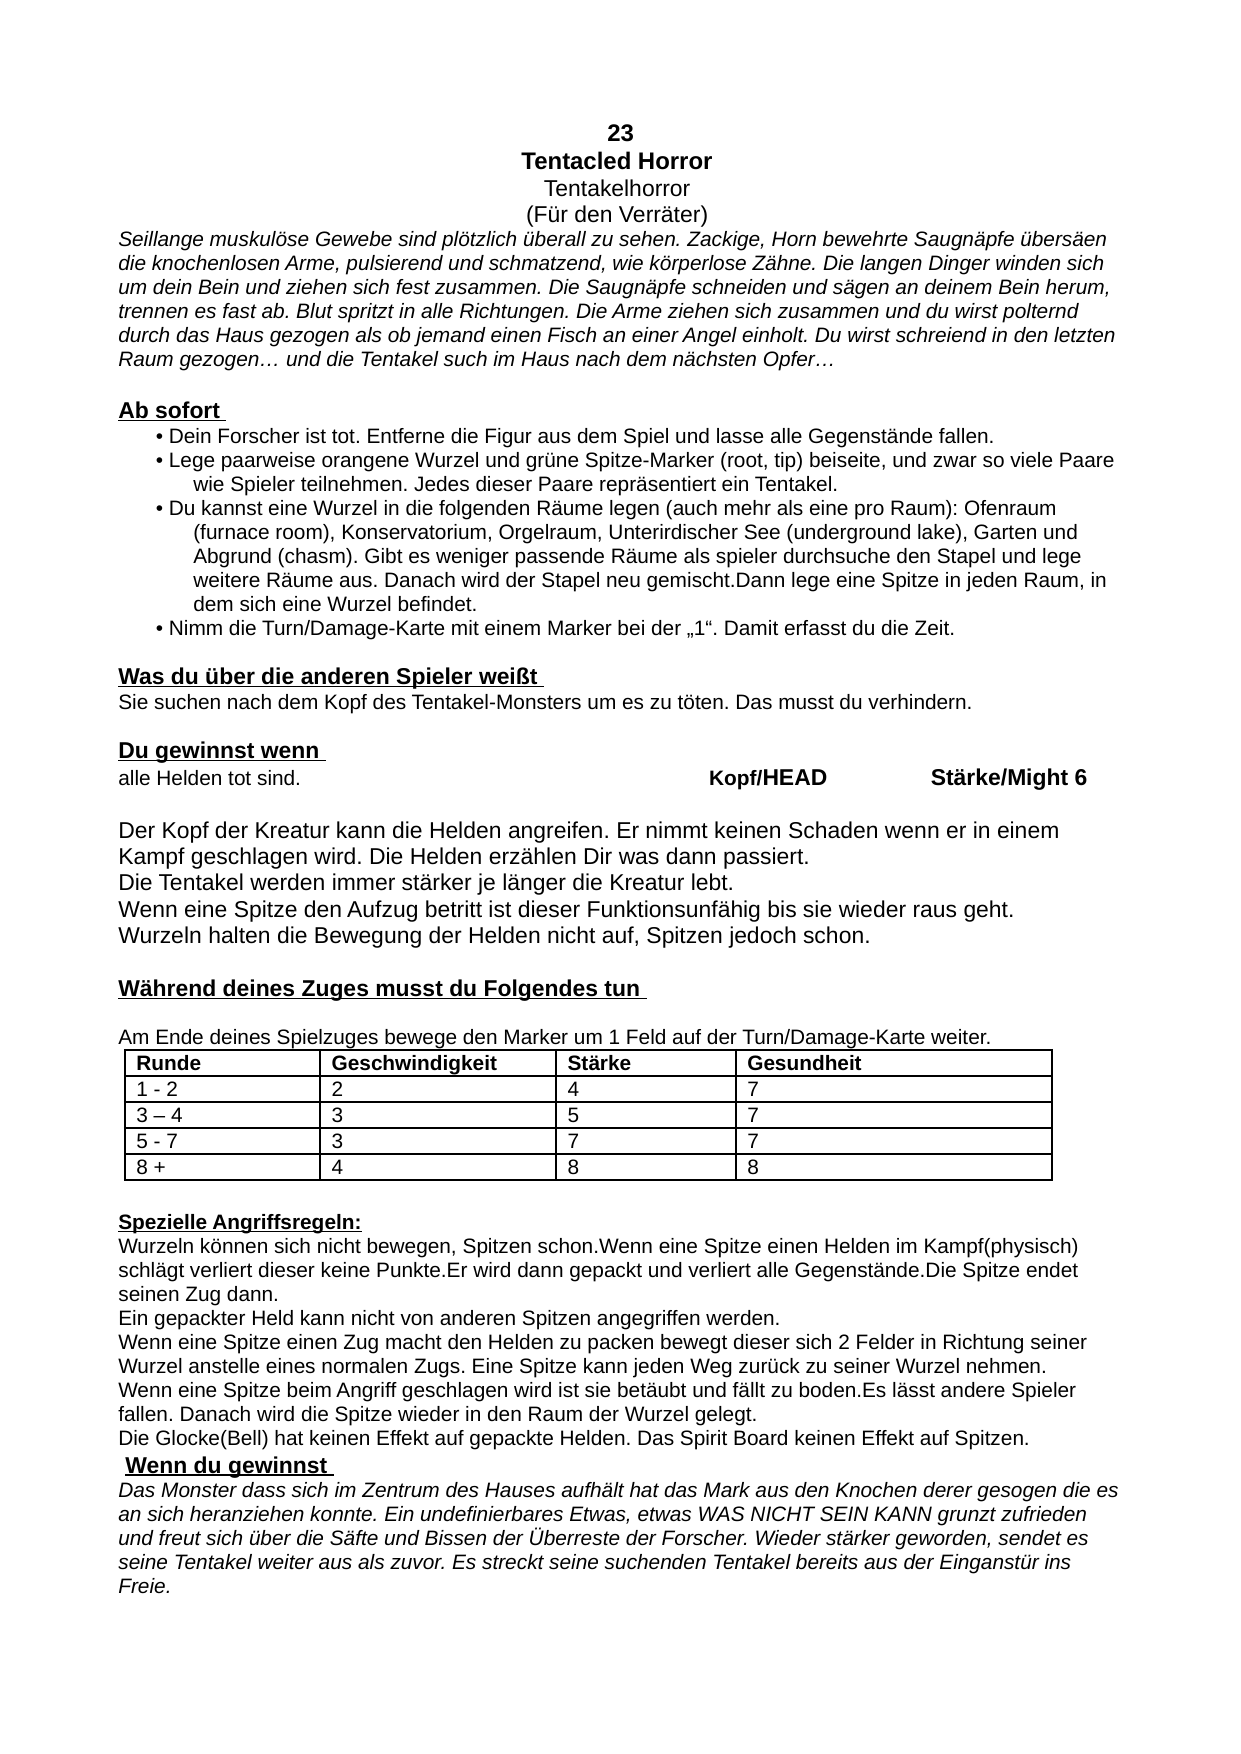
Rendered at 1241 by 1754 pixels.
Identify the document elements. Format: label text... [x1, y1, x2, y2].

table_cell 8 [737, 1155, 1051, 1179]
table_header Geschwindigkeit [321, 1051, 555, 1075]
table_header Runde [126, 1051, 319, 1075]
text • Du kannst eine Wurzel in die folgenden Räume legen (auch mehr als eine pro Raum): Ofenraum (furnace room), Konservatorium, Orgelraum, Unterirdischer See (underground lake), Garten und Abgrund (chasm). Gibt es weniger passende Räume als spieler durchsuche den Stapel und lege weitere Räume aus. Danach wird der Stapel neu gemischt.Dann lege eine Spitze in jeden Raum, in dem sich eine Wurzel befindet. [156, 496, 1122, 615]
table_cell 5 [557, 1103, 735, 1127]
table_cell 3 [321, 1103, 555, 1127]
text Was du über die anderen Spieler weißt [118, 663, 1122, 689]
text Während deines Zuges musst du Folgendes tun [118, 975, 1122, 1001]
table_header Gesundheit [737, 1051, 1051, 1075]
text Tentacled Horror [118, 147, 1122, 174]
text Die Glocke(Bell) hat keinen Effekt auf gepackte Helden. Das Spirit Board keinen Effekt auf Spitzen. [118, 1426, 1122, 1449]
table_header Stärke [557, 1051, 735, 1075]
table_cell 7 [737, 1077, 1051, 1101]
text Der Kopf der Kreatur kann die Helden angreifen. Er nimmt keinen Schaden wenn er in einem Kampf geschlagen wird. Die Helden erzählen Dir was dann passiert. [118, 817, 1122, 869]
table_cell 7 [557, 1129, 735, 1153]
table_cell 1 - 2 [126, 1077, 319, 1101]
text Seillange muskulöse Gewebe sind plötzlich überall zu sehen. Zackige, Horn bewehrte Saugnäpfe übersäen die knochenlosen Arme, pulsierend und schmatzend, wie körperlose Zähne. Die langen Dinger winden sich um dein Bein und ziehen sich fest zusammen. Die Saugnäpfe schneiden und sägen an deinem Bein herum, trennen es fast ab. Blut spritzt in alle Richtungen. Die Arme ziehen sich zusammen und du wirst polternd durch das Haus gezogen als ob jemand einen Fisch an einer Angel einholt. Du wirst schreiend in den letzten Raum gezogen… und die Tentakel such im Haus nach dem nächsten Opfer… [118, 227, 1122, 371]
table_cell 7 [737, 1103, 1051, 1127]
table_cell 8 [557, 1155, 735, 1179]
text Tentakelhorror [118, 174, 1122, 201]
text Wurzeln halten die Bewegung der Helden nicht auf, Spitzen jedoch schon. [118, 922, 1122, 948]
text Die Tentakel werden immer stärker je länger die Kreatur lebt. [118, 869, 1122, 896]
text • Lege paarweise orangene Wurzel und grüne Spitze-Marker (root, tip) beiseite, und zwar so viele Paare wie Spieler teilnehmen. Jedes dieser Paare repräsentiert ein Tentakel. [156, 448, 1122, 496]
text Wenn eine Spitze einen Zug macht den Helden zu packen bewegt dieser sich 2 Felder in Richtung seiner Wurzel anstelle eines normalen Zugs. Eine Spitze kann jeden Weg zurück zu seiner Wurzel nehmen. [118, 1330, 1122, 1378]
text Sie suchen nach dem Kopf des Tentakel-Monsters um es zu töten. Das musst du verhindern. [118, 689, 1122, 713]
text Spezielle Angriffsregeln: [118, 1210, 1122, 1234]
table_cell 5 - 7 [126, 1129, 319, 1153]
table_cell 4 [557, 1077, 735, 1101]
text 23 [118, 118, 1122, 147]
text Ab sofort [118, 397, 1122, 424]
table_cell 3 – 4 [126, 1103, 319, 1127]
table_cell 3 [321, 1129, 555, 1153]
text Wurzeln können sich nicht bewegen, Spitzen schon.Wenn eine Spitze einen Helden im Kampf(physisch) schlägt verliert dieser keine Punkte.Er wird dann gepackt und verliert alle Gegenstände.Die Spitze endet seinen Zug dann. [118, 1234, 1122, 1306]
table_cell 7 [737, 1129, 1051, 1153]
table_cell 2 [321, 1077, 555, 1101]
text Wenn eine Spitze beim Angriff geschlagen wird ist sie betäubt und fällt zu boden.Es lässt andere Spieler fallen. Danach wird die Spitze wieder in den Raum der Wurzel gelegt. [118, 1378, 1122, 1426]
text (Für den Verräter) [118, 201, 1122, 227]
text Das Monster dass sich im Zentrum des Hauses aufhält hat das Mark aus den Knochen derer gesogen die es an sich heranziehen konnte. Ein undefinierbares Etwas, etwas WAS NICHT SEIN KANN grunzt zufrieden und freut sich über die Säfte und Bissen der Überreste der Forscher. Wieder stärker geworden, sendet es seine Tentakel weiter aus als zuvor. Es streckt seine suchenden Tentakel bereits aus der Einganstür ins Freie. [118, 1478, 1122, 1598]
text • Dein Forscher ist tot. Entferne die Figur aus dem Spiel und lasse alle Gegenstände fallen. [156, 424, 1122, 448]
text Wenn eine Spitze den Aufzug betritt ist dieser Funktionsunfähig bis sie wieder raus geht. [118, 896, 1122, 922]
text Ein gepackter Held kann nicht von anderen Spitzen angegriffen werden. [118, 1306, 1122, 1330]
table_cell 4 [321, 1155, 555, 1179]
table_cell 8 + [126, 1155, 319, 1179]
text alle Helden tot sind. Kopf/HEAD Stärke/Might 6 [118, 764, 1122, 790]
text • Nimm die Turn/Damage-Karte mit einem Marker bei der „1“. Damit erfasst du die Zeit. [156, 615, 1122, 639]
text Am Ende deines Spielzuges bewege den Marker um 1 Feld auf der Turn/Damage-Karte weiter. [118, 1025, 1122, 1049]
text Wenn du gewinnst [118, 1449, 1122, 1478]
text Du gewinnst wenn [118, 737, 1122, 764]
